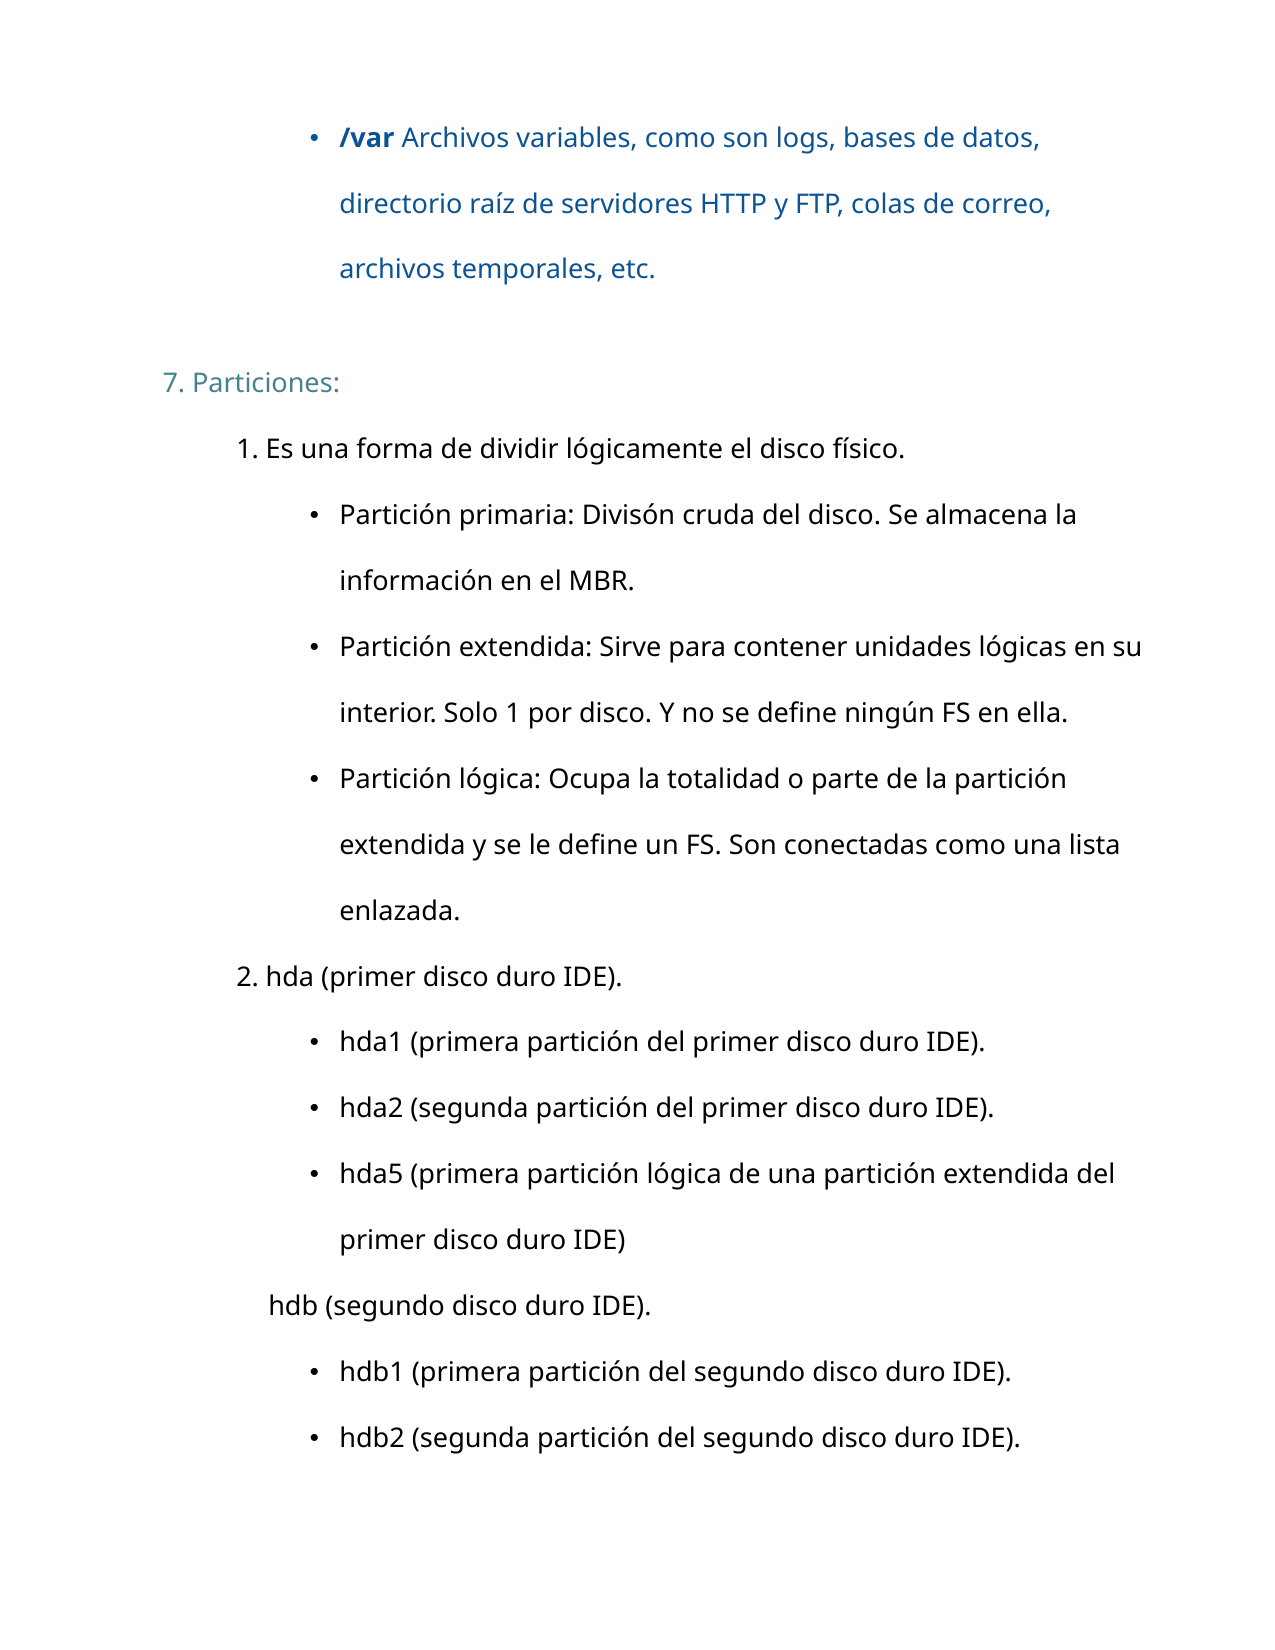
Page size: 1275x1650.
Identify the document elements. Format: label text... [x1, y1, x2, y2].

list /var Archivos variables, como son logs, bases de datos, directorio raíz de servidores HTTP y FTP, colas de correo, archivos temporales, etc. [309, 118, 1157, 287]
list hdb1 (primera partición del segundo disco duro IDE). [309, 1353, 1157, 1389]
list hdb2 (segunda partición del segundo disco duro IDE). [309, 1418, 1157, 1455]
list hda2 (segunda partición del primer disco duro IDE). [309, 1089, 1157, 1126]
list Es una forma de dividir lógicamente el disco físico. [236, 429, 1157, 466]
list hda (primer disco duro IDE). [236, 957, 1157, 994]
list Partición primaria: Divisón cruda del disco. Se almacena la información en el MBR. [309, 495, 1157, 598]
list hda5 (primera partición lógica de una partición extendida del primer disco duro IDE) [309, 1155, 1157, 1258]
list Partición extendida: Sirve para contener unidades lógicas en su interior. Solo 1 por disco. Y no se define ningún FS en ella. [309, 627, 1157, 730]
text hdb (segundo disco duro IDE). [268, 1287, 1157, 1323]
list Partición lógica: Ocupa la totalidad o parte de la partición extendida y se le define un FS. Son conectadas como una lista enlazada. [309, 759, 1157, 928]
list Particiones: [162, 363, 1157, 400]
list hda1 (primera partición del primer disco duro IDE). [309, 1023, 1157, 1060]
